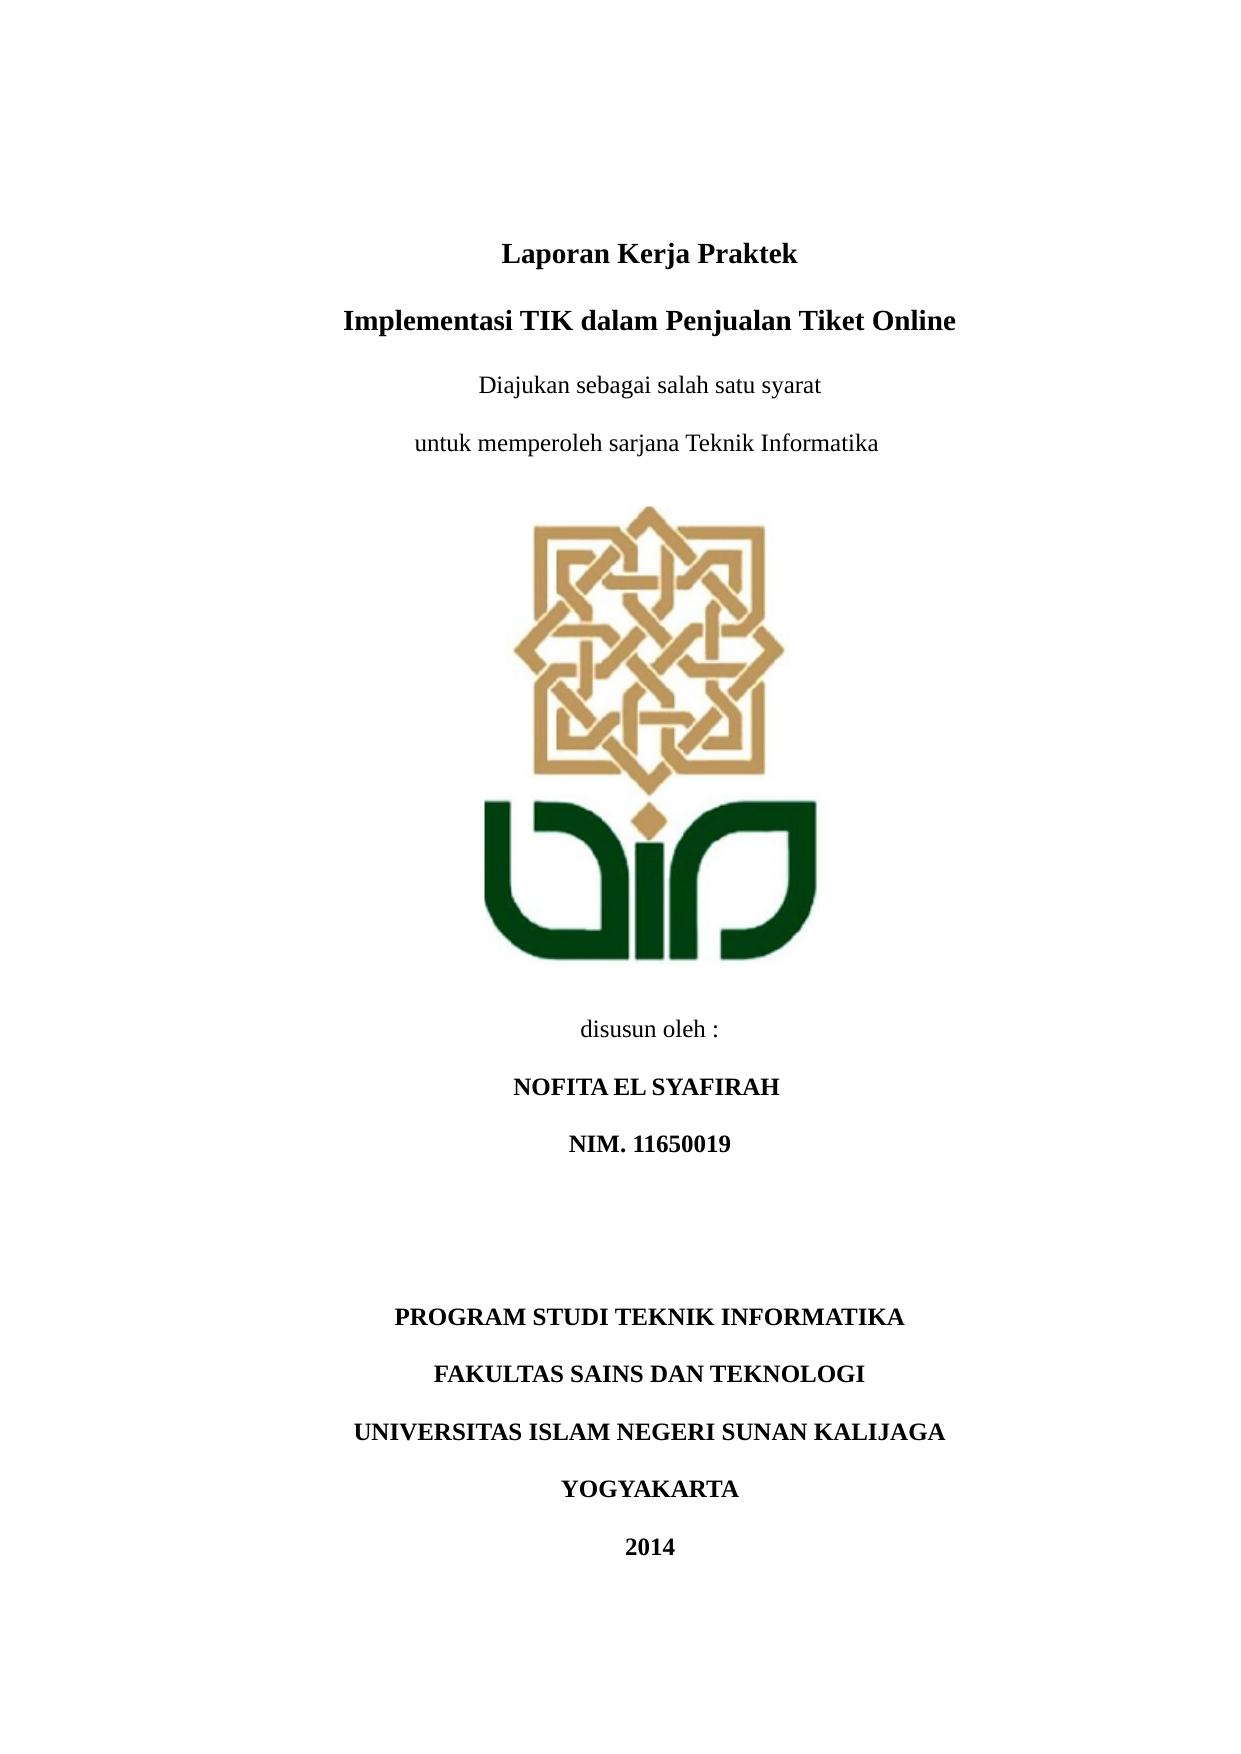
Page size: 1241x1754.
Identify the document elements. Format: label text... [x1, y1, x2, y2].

text nofita el syafirah [236, 1072, 1063, 1100]
text FAKULTAS SAINS DAN TEKNOLOGI [236, 1359, 1063, 1388]
text UNIVERSITAS ISLAM NEGERI SUNAN KALIJAGA [236, 1417, 1063, 1445]
text 2014 [236, 1532, 1063, 1560]
text disusun oleh : [236, 1014, 1063, 1043]
text Implementasi TIK dalam Penjualan Tiket Online [236, 303, 1063, 337]
text NIM. 11650019 [236, 1129, 1063, 1158]
picture [441, 485, 859, 986]
text untuk memperoleh sarjana Teknik Informatika [236, 428, 1063, 457]
text PROGRAM STUDI TEKNIK INFORMATIKA [236, 1302, 1063, 1330]
text Diajukan sebagai salah satu syarat [236, 370, 1063, 399]
text Laporan Kerja Praktek [236, 236, 1063, 270]
text YOGYAKARTA [236, 1474, 1063, 1503]
